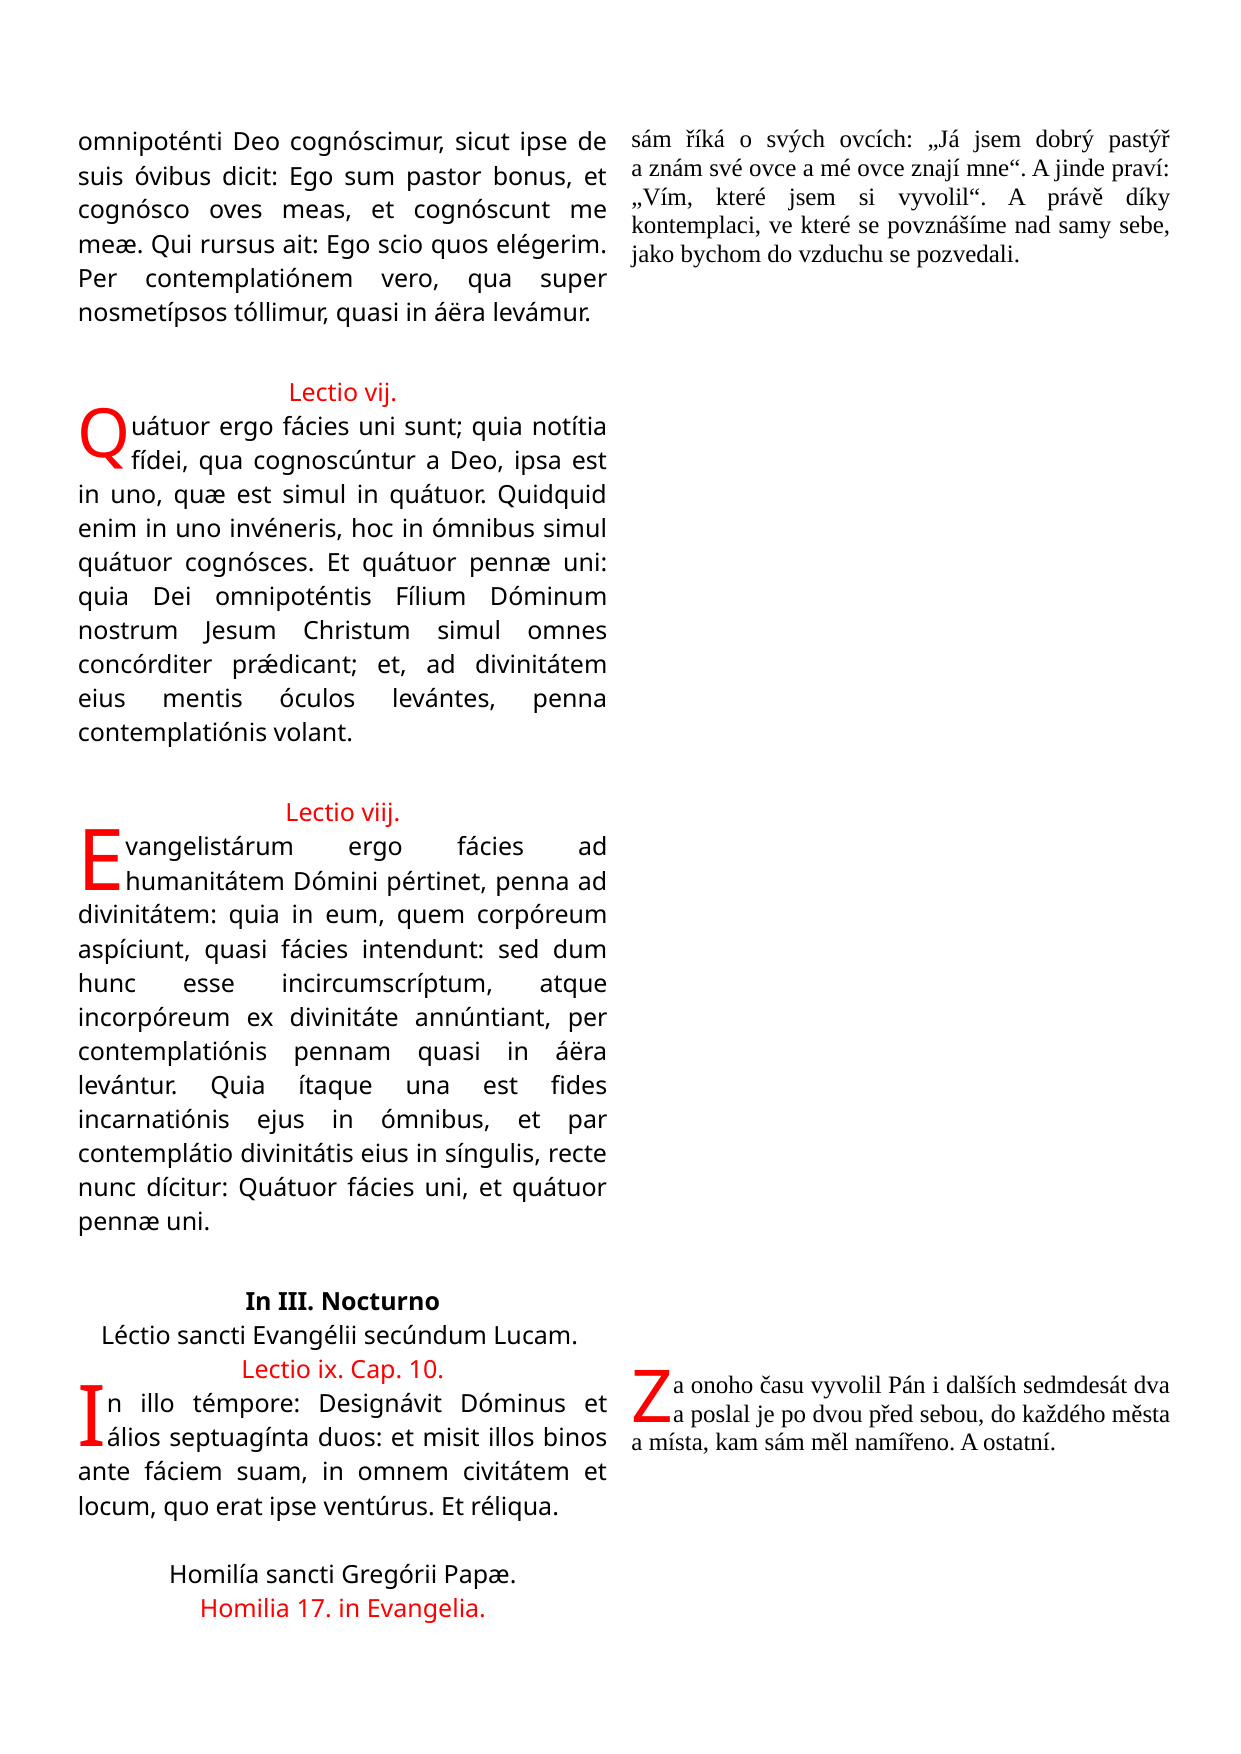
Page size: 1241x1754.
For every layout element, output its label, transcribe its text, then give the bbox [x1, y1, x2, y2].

table_cell Za onoho času vyvolil Pán i dalších sedmdesát dva a poslal je po dvou před sebou, do každého města a místa, kam sám měl namířeno. A ostatní. Pán a Spasitel náš, nejdražší bratři, nás někdy nabádá slovy, někdy však skutky. Totiž samotné jeho skutky jsou vlastně přikázání, neboť když něco mlčky učinil, dal nám tím najevo, co máme dělat. Hle, poslal své učedníky po dvou, aby kázali, neboť dvě jsou přikázání lásky: totiž láska k Bohu a láska k bližnímu. A mezi méně než dvěma není možné mít lásku. [619, 1278, 1182, 1630]
table_cell [619, 369, 1182, 789]
table_cell Lectio vij. Quátuor ergo fácies uni sunt; quia notítia fídei, qua cognoscúntur a Deo, ipsa est in uno, quæ est simul in quátuor. Quidquid enim in uno invéneris, hoc in ómnibus simul quátuor cognósces. Et quátuor pennæ uni: quia Dei omnipoténtis Fílium Dóminum nostrum Jesum Christum simul omnes concórditer prǽdicant; et, ad divinitátem eius mentis óculos levántes, penna contemplatiónis volant. [66, 369, 619, 789]
table_cell In III. Nocturno Léctio sancti Evangélii secúndum Lucam. Lectio ix. Cap. 10. In illo témpore: Designávit Dóminus et álios septuagínta duos: et misit illos binos ante fáciem suam, in omnem civitátem et locum, quo erat ipse ventúrus. Et réliqua. Homilía sancti Gregórii Papæ. Homilia 17. in Evangelia. Dóminus et Salvátor noster, fratres caríssimi, aliquándo nos sermónibus, aliquándo vero opéribus ádmonet. Ipsa étenim facta ejus præcépta sunt: quia dum áliquid tácitus facit, quid ágere debeámus innotéscit. Ecce enim binos in prædicatiónem discípulos mittit: quia duo sunt præcépta caritátis, Dei vidélicet amor, et próximi: et minus quam inter duos cáritas habéri non potest. [66, 1278, 619, 1630]
table_cell sám říká o svých ovcích: „Já jsem dobrý pastýř a znám své ovce a mé ovce znají mne“. A jinde praví: „Vím, které jsem si vyvolil“. A právě díky kontemplaci, ve které se povznášíme nad samy sebe, jako bychom do vzduchu se pozvedali. [619, 118, 1182, 368]
table_cell [619, 789, 1182, 1278]
table_cell omnipoténti Deo cognóscimur, sicut ipse de suis óvibus dicit: Ego sum pastor bonus, et cognósco oves meas, et cognóscunt me meæ. Qui rursus ait: Ego scio quos elégerim. Per contemplatiónem vero, qua super nosmetípsos tóllimur, quasi in áëra levámur. [66, 118, 619, 368]
table_cell Lectio viij. Evangelistárum ergo fácies ad humanitátem Dómini pértinet, penna ad divinitátem: quia in eum, quem corpóreum aspíciunt, quasi fácies intendunt: sed dum hunc esse incircumscríptum, atque incorpóreum ex divinitáte annúntiant, per contemplatiónis pennam quasi in áëra levántur. Quia ítaque una est fides incarnatiónis ejus in ómnibus, et par contemplátio divinitátis eius in síngulis, recte nunc dícitur: Quátuor fácies uni, et quátuor pennæ uni. [66, 789, 619, 1278]
